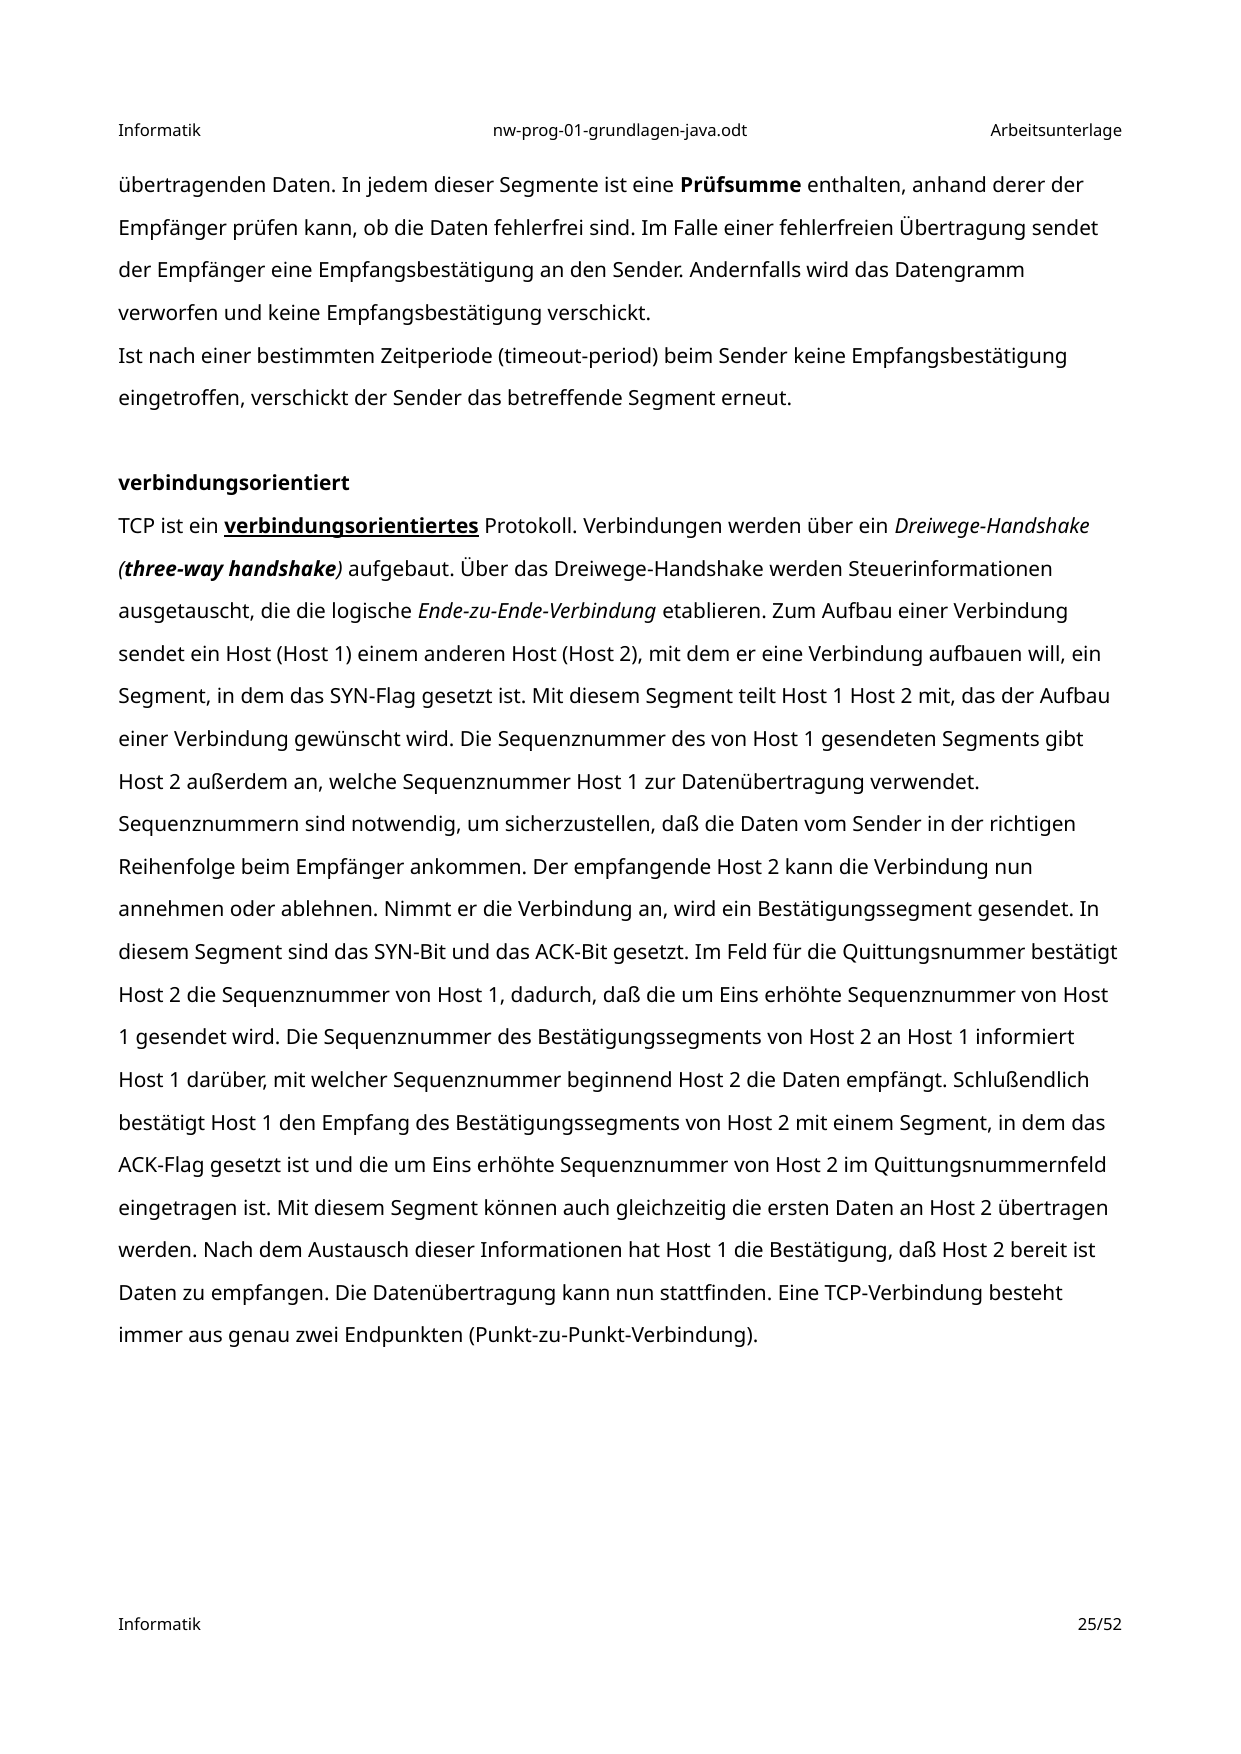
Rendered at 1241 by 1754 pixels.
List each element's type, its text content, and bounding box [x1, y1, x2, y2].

text TCP ist ein verbindungsorientiertes Protokoll. Verbindungen werden über ein Dreiwege-Handshake (three-way handshake) aufgebaut. Über das Dreiwege-Handshake werden Steuerinformationen ausgetauscht, die die logische Ende-zu-Ende-Verbindung etablieren. Zum Aufbau einer Verbindung sendet ein Host (Host 1) einem anderen Host (Host 2), mit dem er eine Verbindung aufbauen will, ein Segment, in dem das SYN-Flag gesetzt ist. Mit diesem Segment teilt Host 1 Host 2 mit, das der Aufbau einer Verbindung gewünscht wird. Die Sequenznummer des von Host 1 gesendeten Segments gibt Host 2 außerdem an, welche Sequenznummer Host 1 zur Datenübertragung verwendet. Sequenznummern sind notwendig, um sicherzustellen, daß die Daten vom Sender in der richtigen Reihenfolge beim Empfänger ankommen. Der empfangende Host 2 kann die Verbindung nun annehmen oder ablehnen. Nimmt er die Verbindung an, wird ein Bestätigungssegment gesendet. In diesem Segment sind das SYN-Bit und das ACK-Bit gesetzt. Im Feld für die Quittungsnummer bestätigt Host 2 die Sequenznummer von Host 1, dadurch, daß die um Eins erhöhte Sequenznummer von Host 1 gesendet wird. Die Sequenznummer des Bestätigungssegments von Host 2 an Host 1 informiert Host 1 darüber, mit welcher Sequenznummer beginnend Host 2 die Daten empfängt. Schlußendlich bestätigt Host 1 den Empfang des Bestätigungssegments von Host 2 mit einem Segment, in dem das ACK-Flag gesetzt ist und die um Eins erhöhte Sequenznummer von Host 2 im Quittungsnummernfeld eingetragen ist. Mit diesem Segment können auch gleichzeitig die ersten Daten an Host 2 übertragen werden. Nach dem Austausch dieser Informationen hat Host 1 die Bestätigung, daß Host 2 bereit ist Daten zu empfangen. Die Datenübertragung kann nun stattfinden. Eine TCP-Verbindung besteht immer aus genau zwei Endpunkten (Punkt-zu-Punkt-Verbindung). [118, 511, 1122, 1349]
text Ist nach einer bestimmten Zeitperiode (timeout-period) beim Sender keine Empfangsbestätigung eingetroffen, verschickt der Sender das betreffende Segment erneut. [118, 341, 1122, 412]
text verbindungsorientiert [118, 468, 1122, 497]
text übertragenden Daten. In jedem dieser Segmente ist eine Prüfsumme enthalten, anhand derer der Empfänger prüfen kann, ob die Daten fehlerfrei sind. Im Falle einer fehlerfreien Übertragung sendet der Empfänger eine Empfangsbestätigung an den Sender. Andernfalls wird das Datengramm verworfen und keine Empfangsbestätigung verschickt. [118, 170, 1122, 327]
